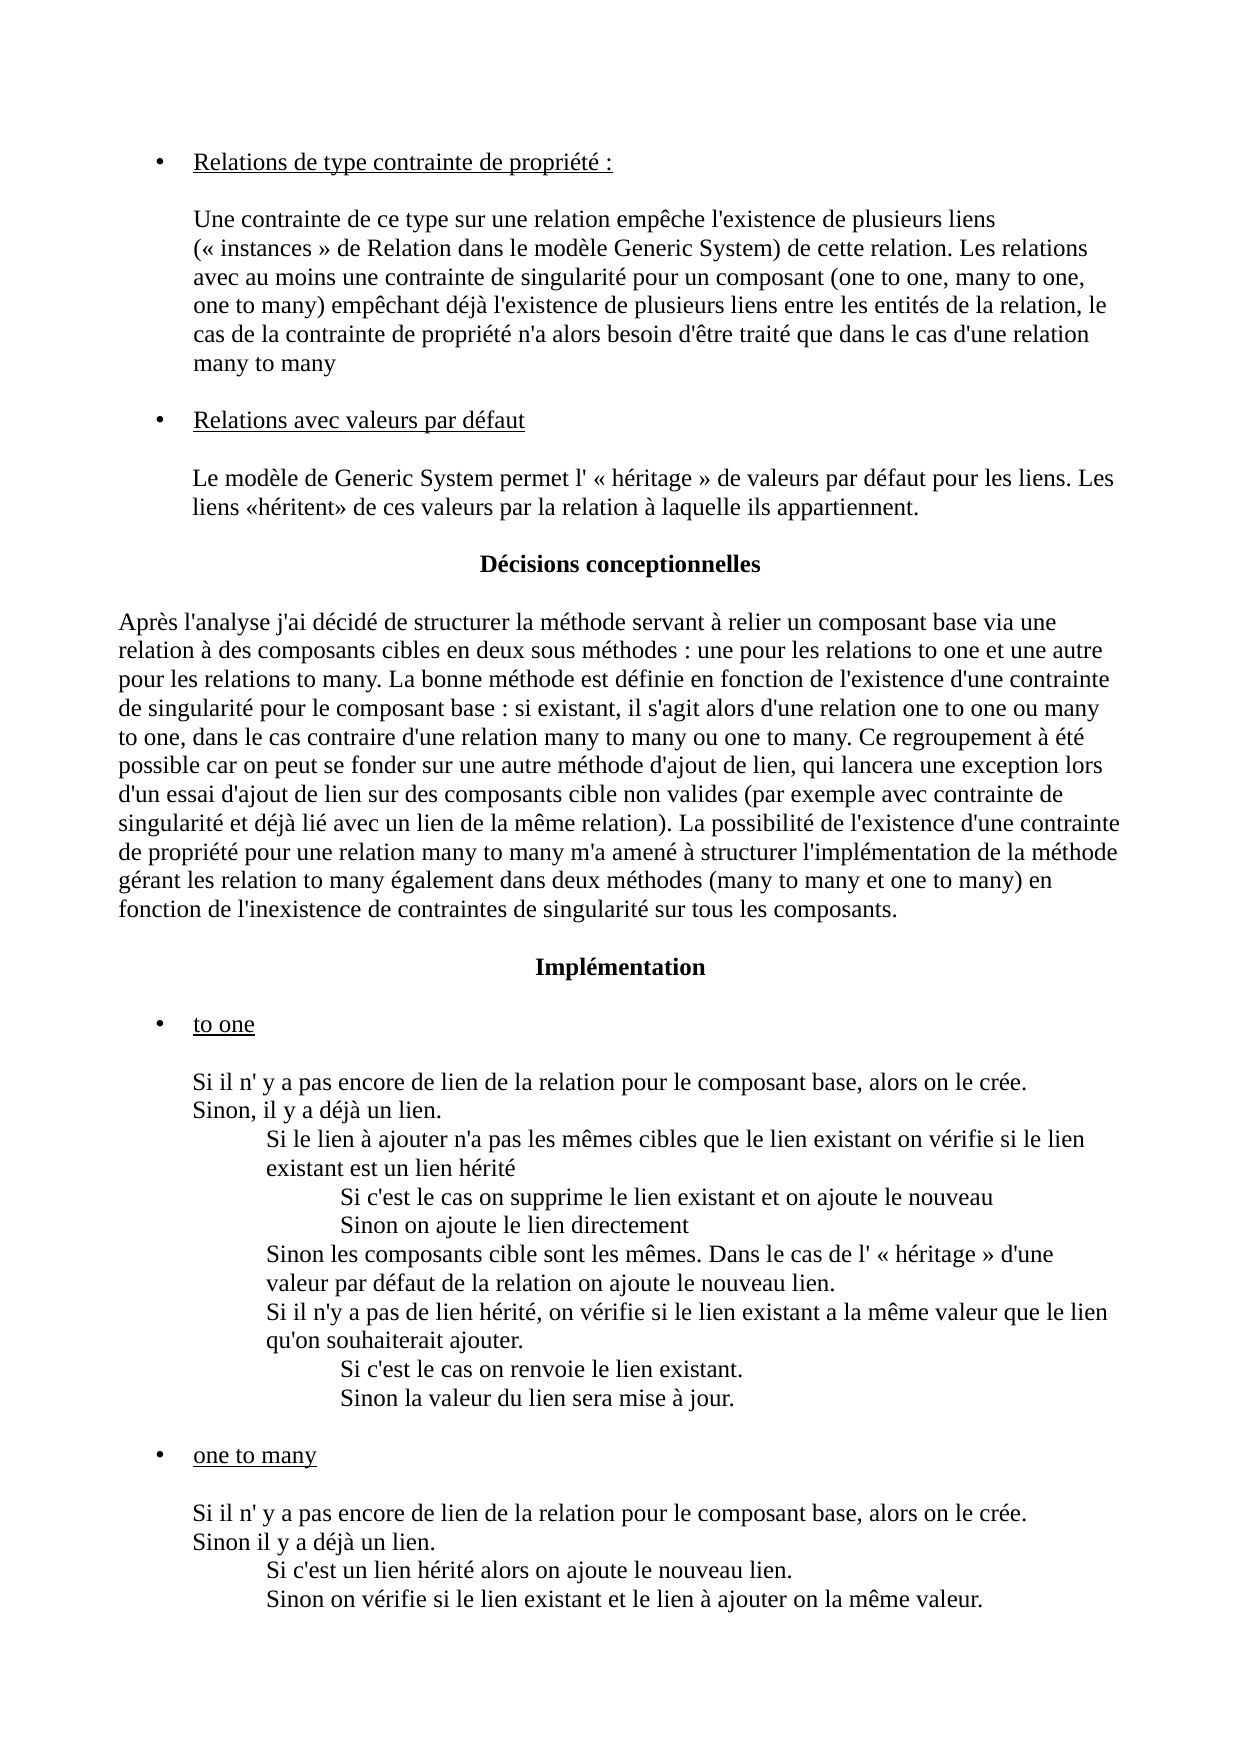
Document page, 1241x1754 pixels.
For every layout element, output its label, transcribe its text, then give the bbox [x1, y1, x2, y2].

text Sinon on vérifie si le lien existant et le lien à ajouter on la même valeur. [192, 1584, 1122, 1613]
text Après l'analyse j'ai décidé de structurer la méthode servant à relier un composant base via une relation à des composants cibles en deux sous méthodes : une pour les relations to one et une autre pour les relations to many. La bonne méthode est définie en fonction de l'existence d'une contrainte de singularité pour le composant base : si existant, il s'agit alors d'une relation one to one ou many to one, dans le cas contraire d'une relation many to many ou one to many. Ce regroupement à été possible car on peut se fonder sur une autre méthode d'ajout de lien, qui lancera une exception lors d'un essai d'ajout de lien sur des composants cible non valides (par exemple avec contrainte de singularité et déjà lié avec un lien de la même relation). La possibilité de l'existence d'une contrainte de propriété pour une relation many to many m'a amené à structurer l'implémentation de la méthode gérant les relation to many également dans deux méthodes (many to many et one to many) en fonction de l'inexistence de contraintes de singularité sur tous les composants. [118, 607, 1122, 923]
text Sinon la valeur du lien sera mise à jour. [266, 1383, 1122, 1412]
text Décisions conceptionnelles [118, 549, 1122, 578]
text Sinon il y a déjà un lien. [192, 1527, 1122, 1556]
text Implémentation [118, 952, 1122, 981]
list Une contrainte de ce type sur une relation empêche l'existence de plusieurs liens (« instances » de Relation dans le modèle Generic System) de cette relation. Les relations avec au moins une contrainte de singularité pour un composant (one to one, many to one, one to many) empêchant déjà l'existence de plusieurs liens entre les entités de la relation, le cas de la contrainte de propriété n'a alors besoin d'être traité que dans le cas d'une relation many to many [156, 204, 1122, 377]
text Si c'est le cas on supprime le lien existant et on ajoute le nouveau [340, 1182, 1122, 1211]
text Sinon les composants cible sont les mêmes. Dans le cas de l' « héritage » d'une valeur par défaut de la relation on ajoute le nouveau lien. [266, 1239, 1122, 1297]
text Le modèle de Generic System permet l' « héritage » de valeurs par défaut pour les liens. Les liens «héritent» de ces valeurs par la relation à laquelle ils appartiennent. [192, 463, 1122, 521]
text Si c'est un lien hérité alors on ajoute le nouveau lien. [192, 1556, 1122, 1584]
text Sinon on ajoute le lien directement [340, 1211, 1122, 1239]
text Si il n' y a pas encore de lien de la relation pour le composant base, alors on le crée. [192, 1498, 1122, 1527]
list Relations de type contrainte de propriété : [156, 147, 1122, 176]
list to one [156, 1009, 1122, 1038]
text Sinon, il y a déjà un lien. [192, 1096, 1122, 1124]
list Relations avec valeurs par défaut [156, 406, 1122, 434]
list one to many [156, 1441, 1122, 1469]
text Si il n' y a pas encore de lien de la relation pour le composant base, alors on le crée. [192, 1067, 1122, 1096]
text Si il n'y a pas de lien hérité, on vérifie si le lien existant a la même valeur que le lien qu'on souhaiterait ajouter. [266, 1297, 1122, 1354]
text Si c'est le cas on renvoie le lien existant. [266, 1354, 1122, 1383]
text Si le lien à ajouter n'a pas les mêmes cibles que le lien existant on vérifie si le lien existant est un lien hérité [266, 1124, 1122, 1182]
